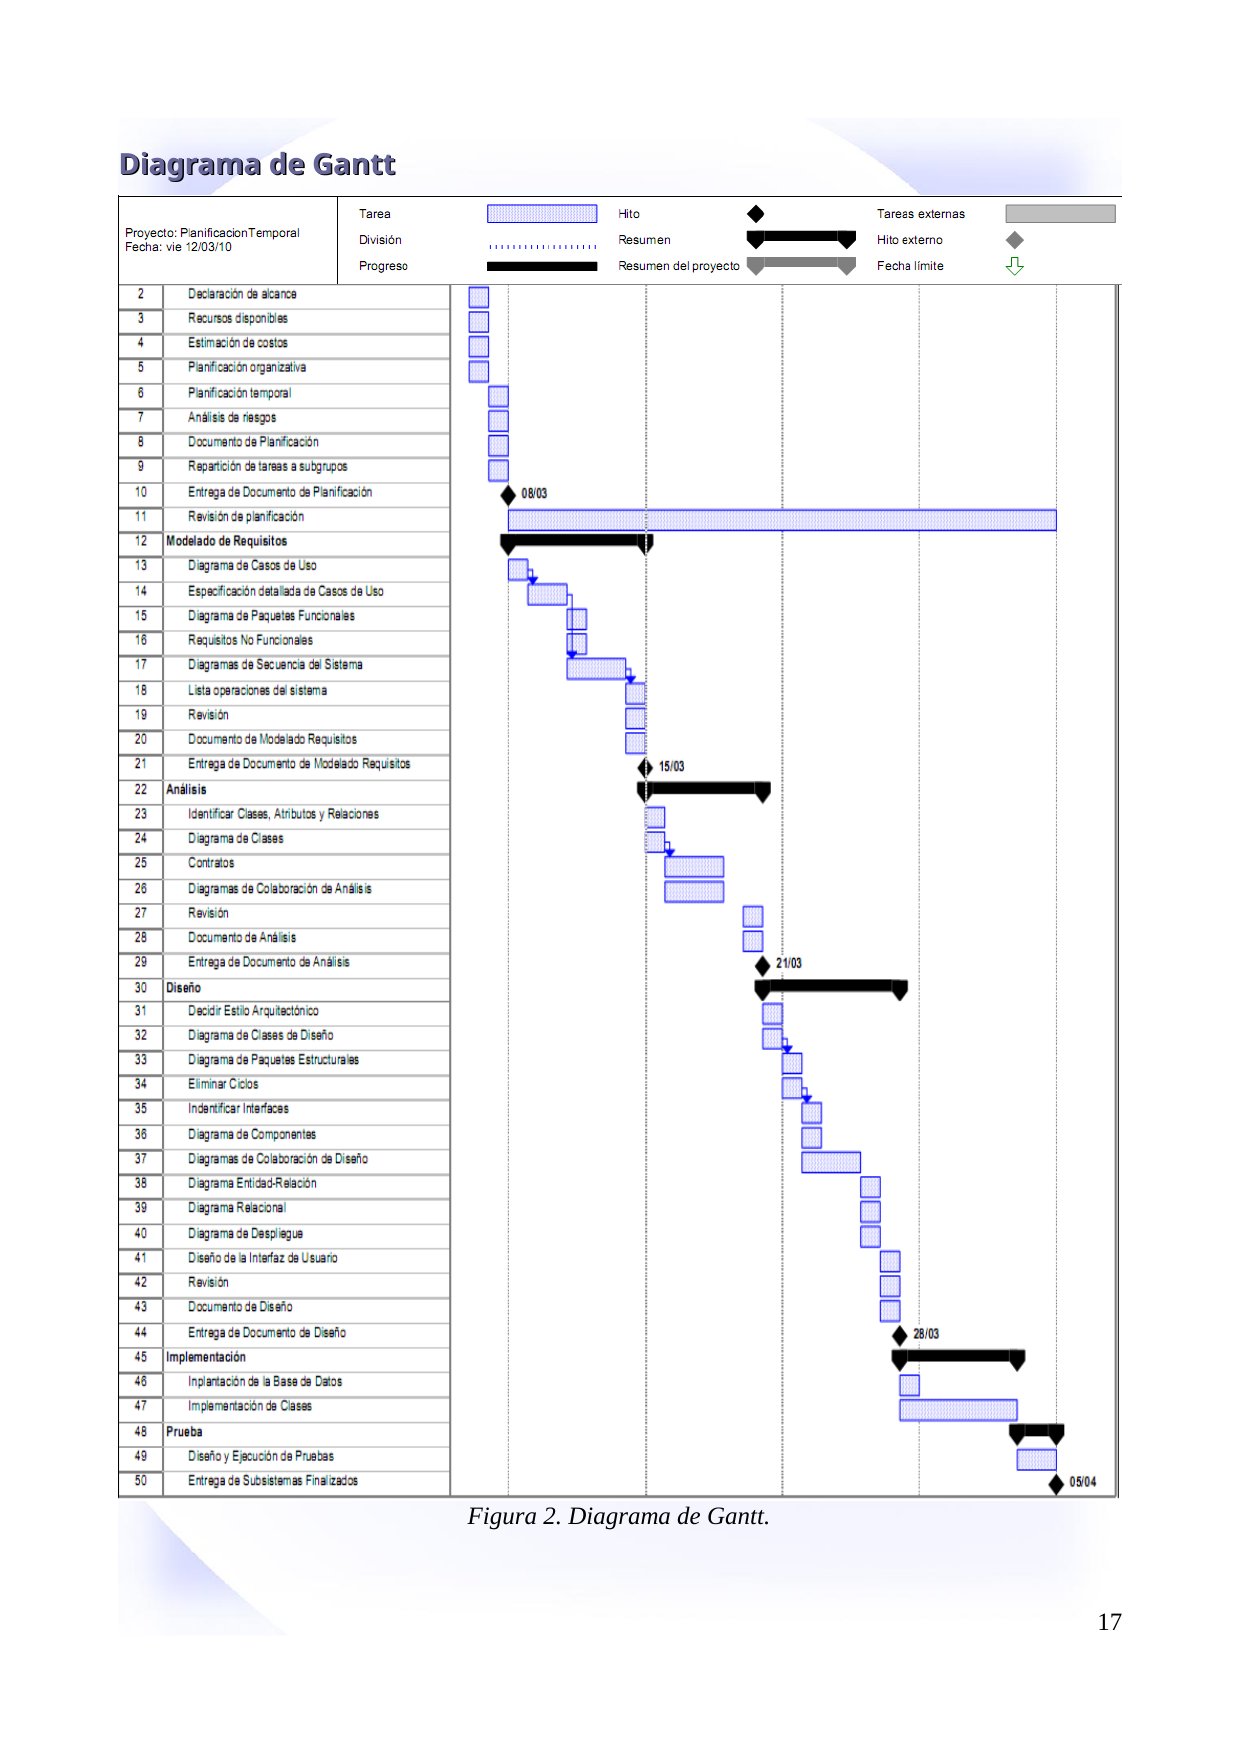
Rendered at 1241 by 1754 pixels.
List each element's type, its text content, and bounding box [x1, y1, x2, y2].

picture [118, 1529, 1122, 1636]
picture [118, 118, 1122, 143]
subtitle Diagrama de Gantt [118, 143, 1122, 183]
picture [118, 183, 1122, 285]
text Figura 2. Diagrama de Gantt. [118, 1501, 1122, 1529]
